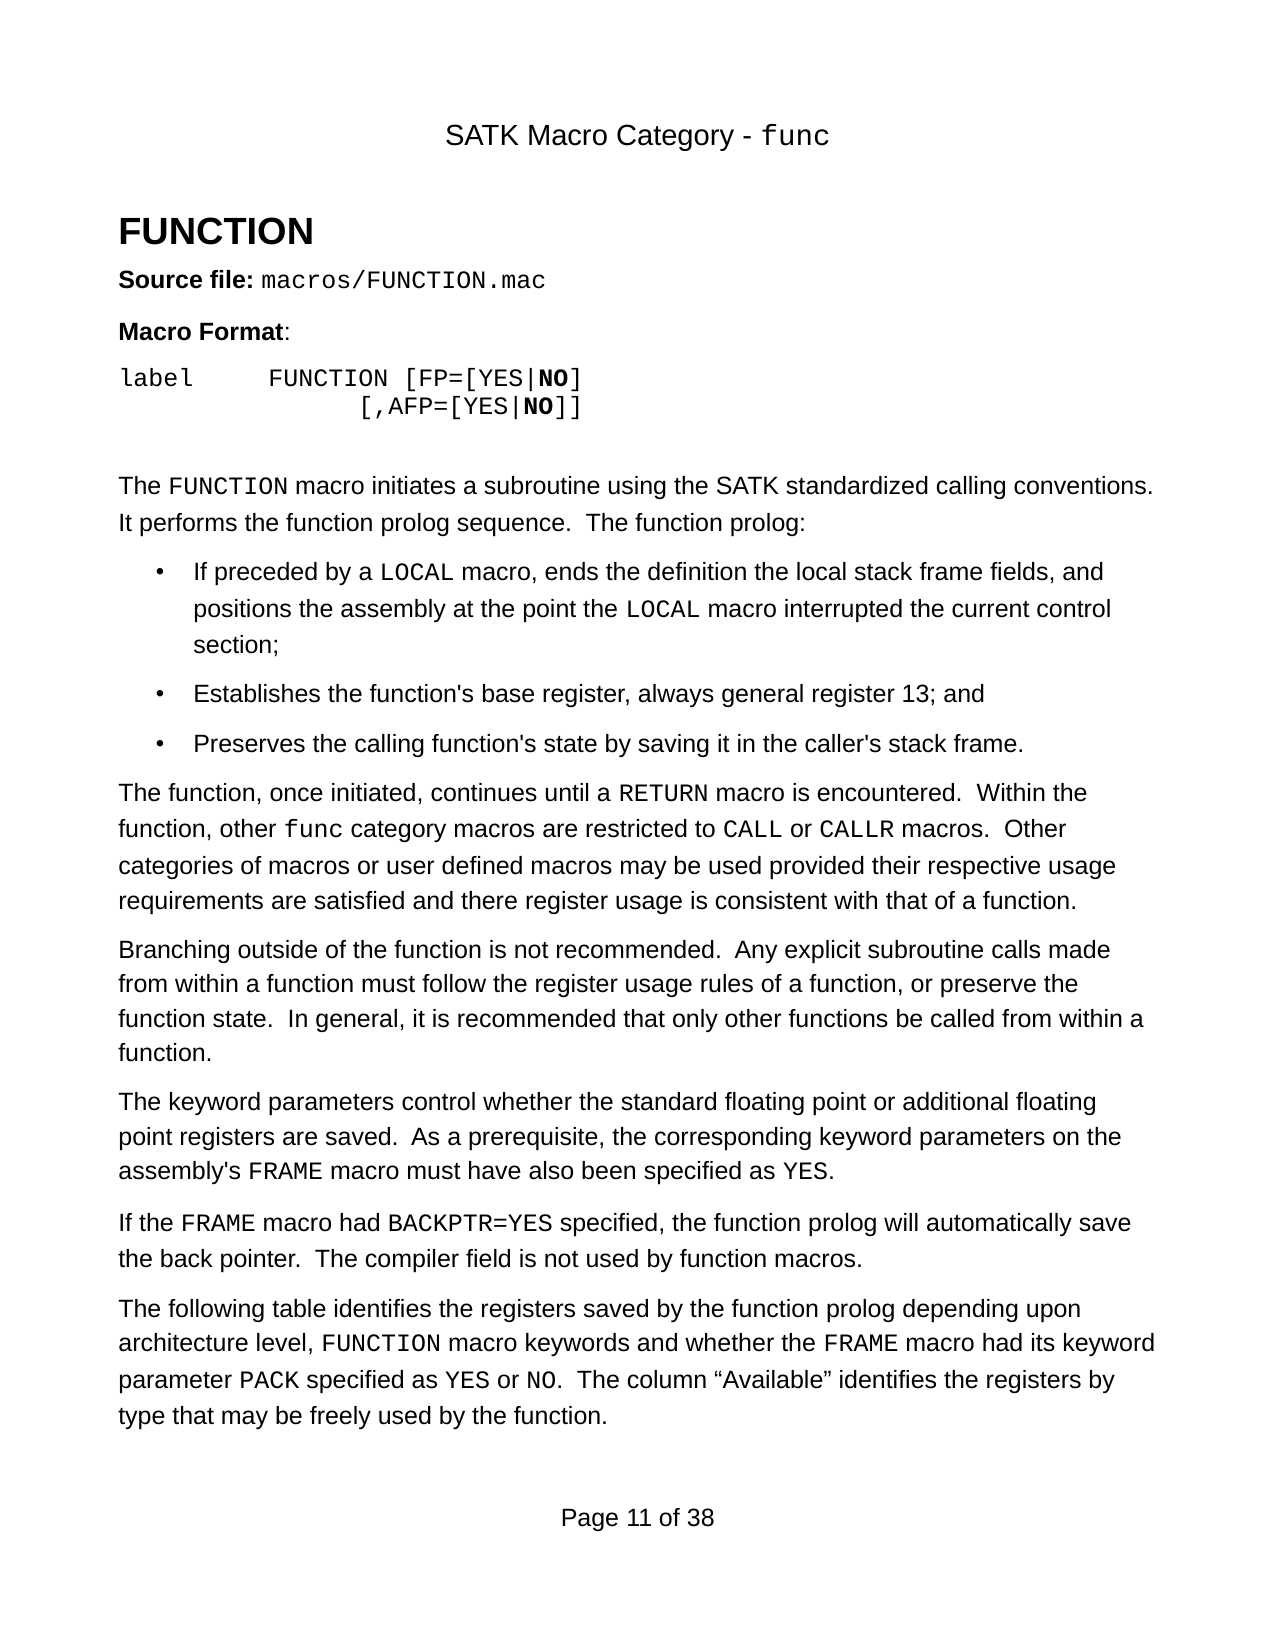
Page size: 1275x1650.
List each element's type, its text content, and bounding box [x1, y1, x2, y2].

text The following table identifies the registers saved by the function prolog depending upon architecture level, FUNCTION macro keywords and whether the FRAME macro had its keyword parameter PACK specified as YES or NO. The column “Available” identifies the registers by type that may be freely used by the function. [118, 1293, 1157, 1430]
list If preceded by a LOCAL macro, ends the definition the local stack frame fields, and positions the assembly at the point the LOCAL macro interrupted the current control section; [156, 557, 1157, 659]
text label FUNCTION [FP=[YES|NO] [118, 366, 1157, 394]
text The function, once initiated, continues until a RETURN macro is encountered. Within the function, other func category macros are restricted to CALL or CALLR macros. Other categories of macros or user defined macros may be used provided their respective usage requirements are satisfied and there register usage is consistent with that of a function. [118, 778, 1157, 914]
text The keyword parameters control whether the standard floating point or additional floating point registers are saved. As a prerequisite, the corresponding keyword parameters on the assembly's FRAME macro must have also been specified as YES. [118, 1087, 1157, 1187]
list Preserves the calling function's state by saving it in the caller's stack frame. [156, 729, 1157, 757]
text The FUNCTION macro initiates a subroutine using the SATK standardized calling conventions. It performs the function prolog sequence. The function prolog: [118, 471, 1157, 537]
text Macro Format: [118, 317, 1157, 345]
text If the FRAME macro had BACKPTR=YES specified, the function prolog will automatically save the back pointer. The compiler field is not used by function macros. [118, 1208, 1157, 1273]
subtitle FUNCTION [118, 209, 1157, 252]
text [,AFP=[YES|NO]] [118, 394, 1157, 422]
list Establishes the function's base register, always general register 13; and [156, 679, 1157, 708]
text Branching outside of the function is not recommended. Any explicit subroutine calls made from within a function must follow the register usage rules of a function, or preserve the function state. In general, it is recommended that only other functions be called from within a function. [118, 935, 1157, 1067]
text Source file: macros/FUNCTION.mac [118, 265, 1157, 296]
